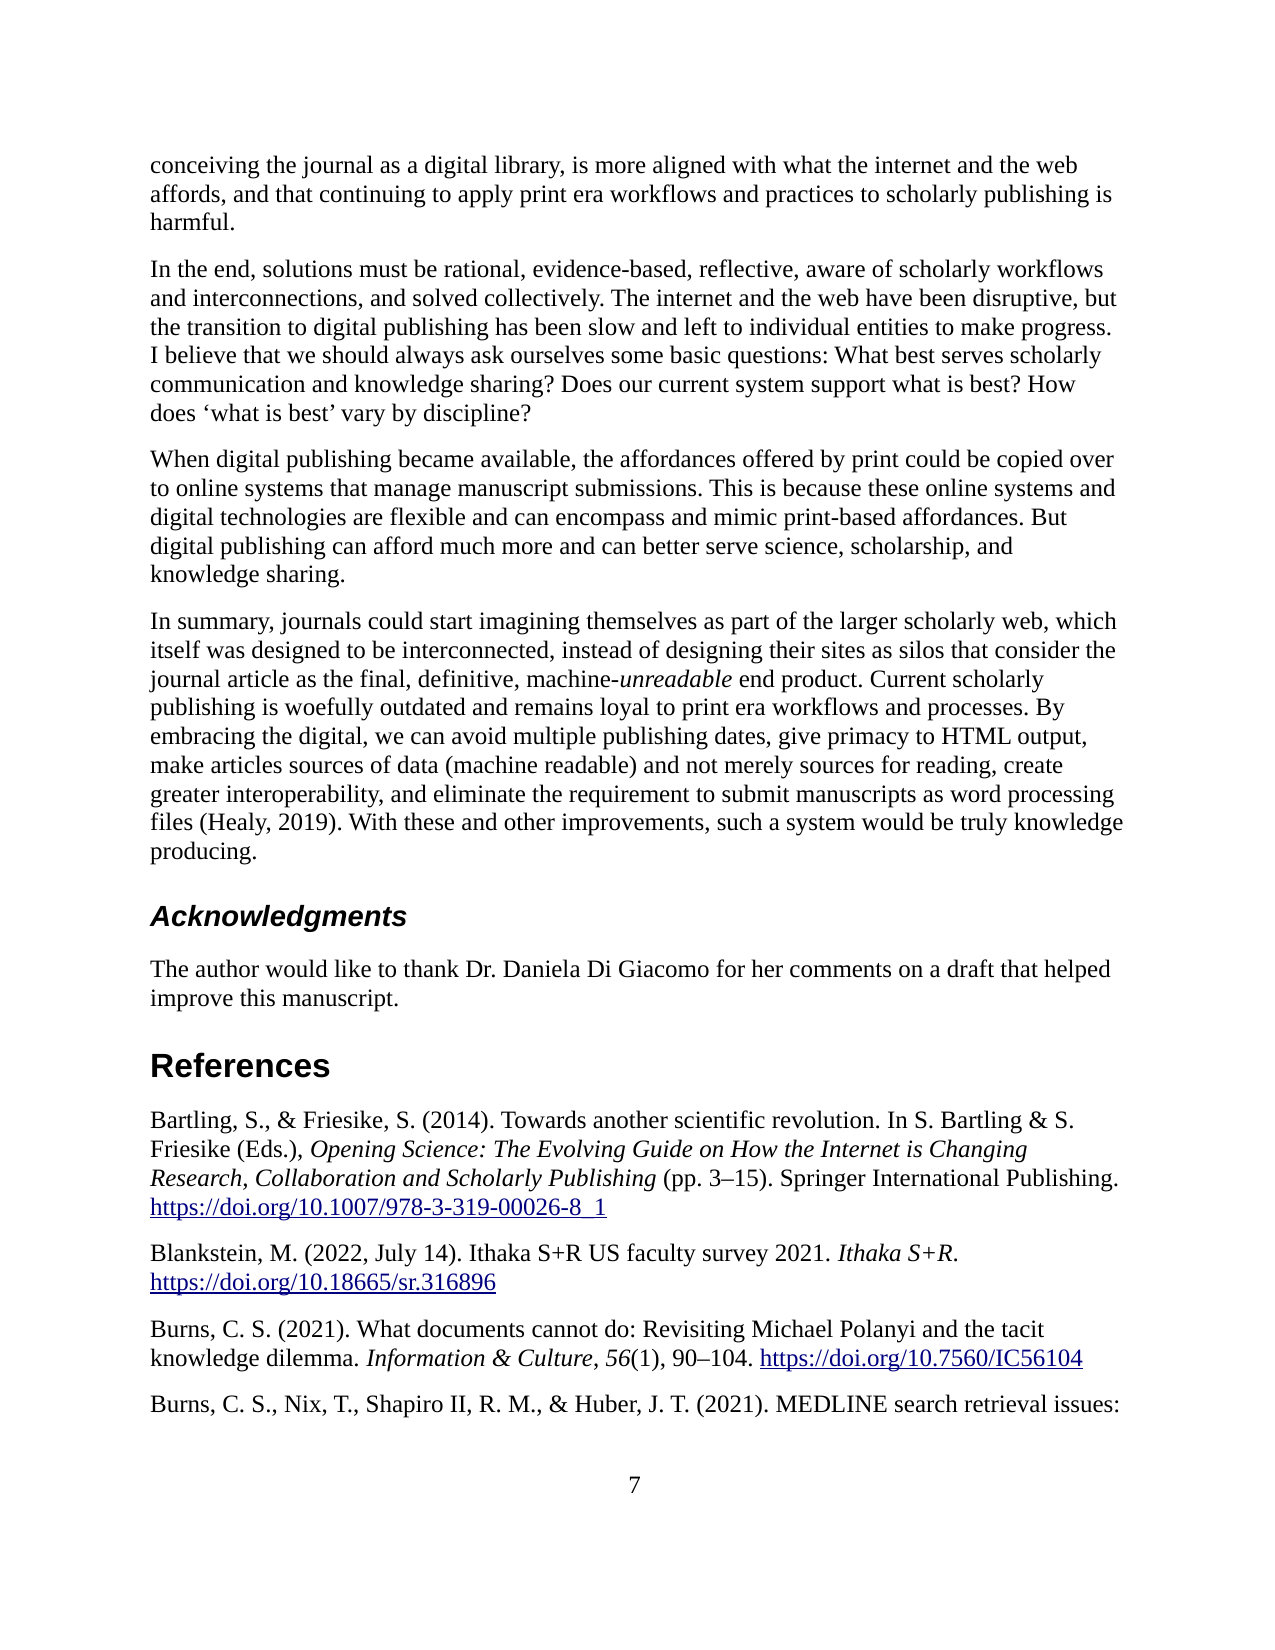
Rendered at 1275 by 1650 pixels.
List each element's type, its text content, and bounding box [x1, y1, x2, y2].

text conceiving the journal as a digital library, is more aligned with what the internet and the web affords, and that continuing to apply print era workflows and practices to scholarly publishing is harmful. [150, 150, 1125, 236]
text Blankstein, M. (2022, July 14). Ithaka S+R US faculty survey 2021. Ithaka S+R. https://doi.org/10.18665/sr.316896 [150, 1238, 1125, 1296]
subtitle Acknowledgments [150, 899, 1125, 932]
text In summary, journals could start imagining themselves as part of the larger scholarly web, which itself was designed to be interconnected, instead of designing their sites as silos that consider the journal article as the final, definitive, machine-unreadable end product. Current scholarly publishing is woefully outdated and remains loyal to print era workflows and processes. By embracing the digital, we can avoid multiple publishing dates, give primacy to HTML output, make articles sources of data (machine readable) and not merely sources for reading, create greater interoperability, and eliminate the requirement to submit manuscripts as word processing files (Healy, 2019). With these and other improvements, such a system would be truly knowledge producing. [150, 606, 1125, 865]
text Burns, C. S. (2021). What documents cannot do: Revisiting Michael Polanyi and the tacit knowledge dilemma. Information & Culture, 56(1), 90–104. https://doi.org/10.7560/IC56104 [150, 1314, 1125, 1371]
text In the end, solutions must be rational, evidence-based, reflective, aware of scholarly workflows and interconnections, and solved collectively. The internet and the web have been disruptive, but the transition to digital publishing has been slow and left to individual entities to make progress. I believe that we should always ask ourselves some basic questions: What best serves scholarly communication and knowledge sharing? Does our current system support what is best? How does ‘what is best’ vary by discipline? [150, 254, 1125, 427]
text Burns, C. S., Nix, T., Shapiro II, R. M., & Huber, J. T. (2021). MEDLINE search retrieval issues: [150, 1389, 1125, 1418]
text Bartling, S., & Friesike, S. (2014). Towards another scientific revolution. In S. Bartling & S. Friesike (Eds.), Opening Science: The Evolving Guide on How the Internet is Changing Research, Collaboration and Scholarly Publishing (pp. 3–15). Springer International Publishing. https://doi.org/10.1007/978-3-319-00026-8_1 [150, 1106, 1125, 1221]
text The author would like to thank Dr. Daniela Di Giacomo for her comments on a draft that helped improve this manuscript. [150, 954, 1125, 1011]
subtitle References [150, 1045, 1125, 1084]
text When digital publishing became available, the affordances offered by print could be copied over to online systems that manage manuscript submissions. This is because these online systems and digital technologies are flexible and can encompass and mimic print-based affordances. But digital publishing can afford much more and can better serve science, scholarship, and knowledge sharing. [150, 444, 1125, 588]
